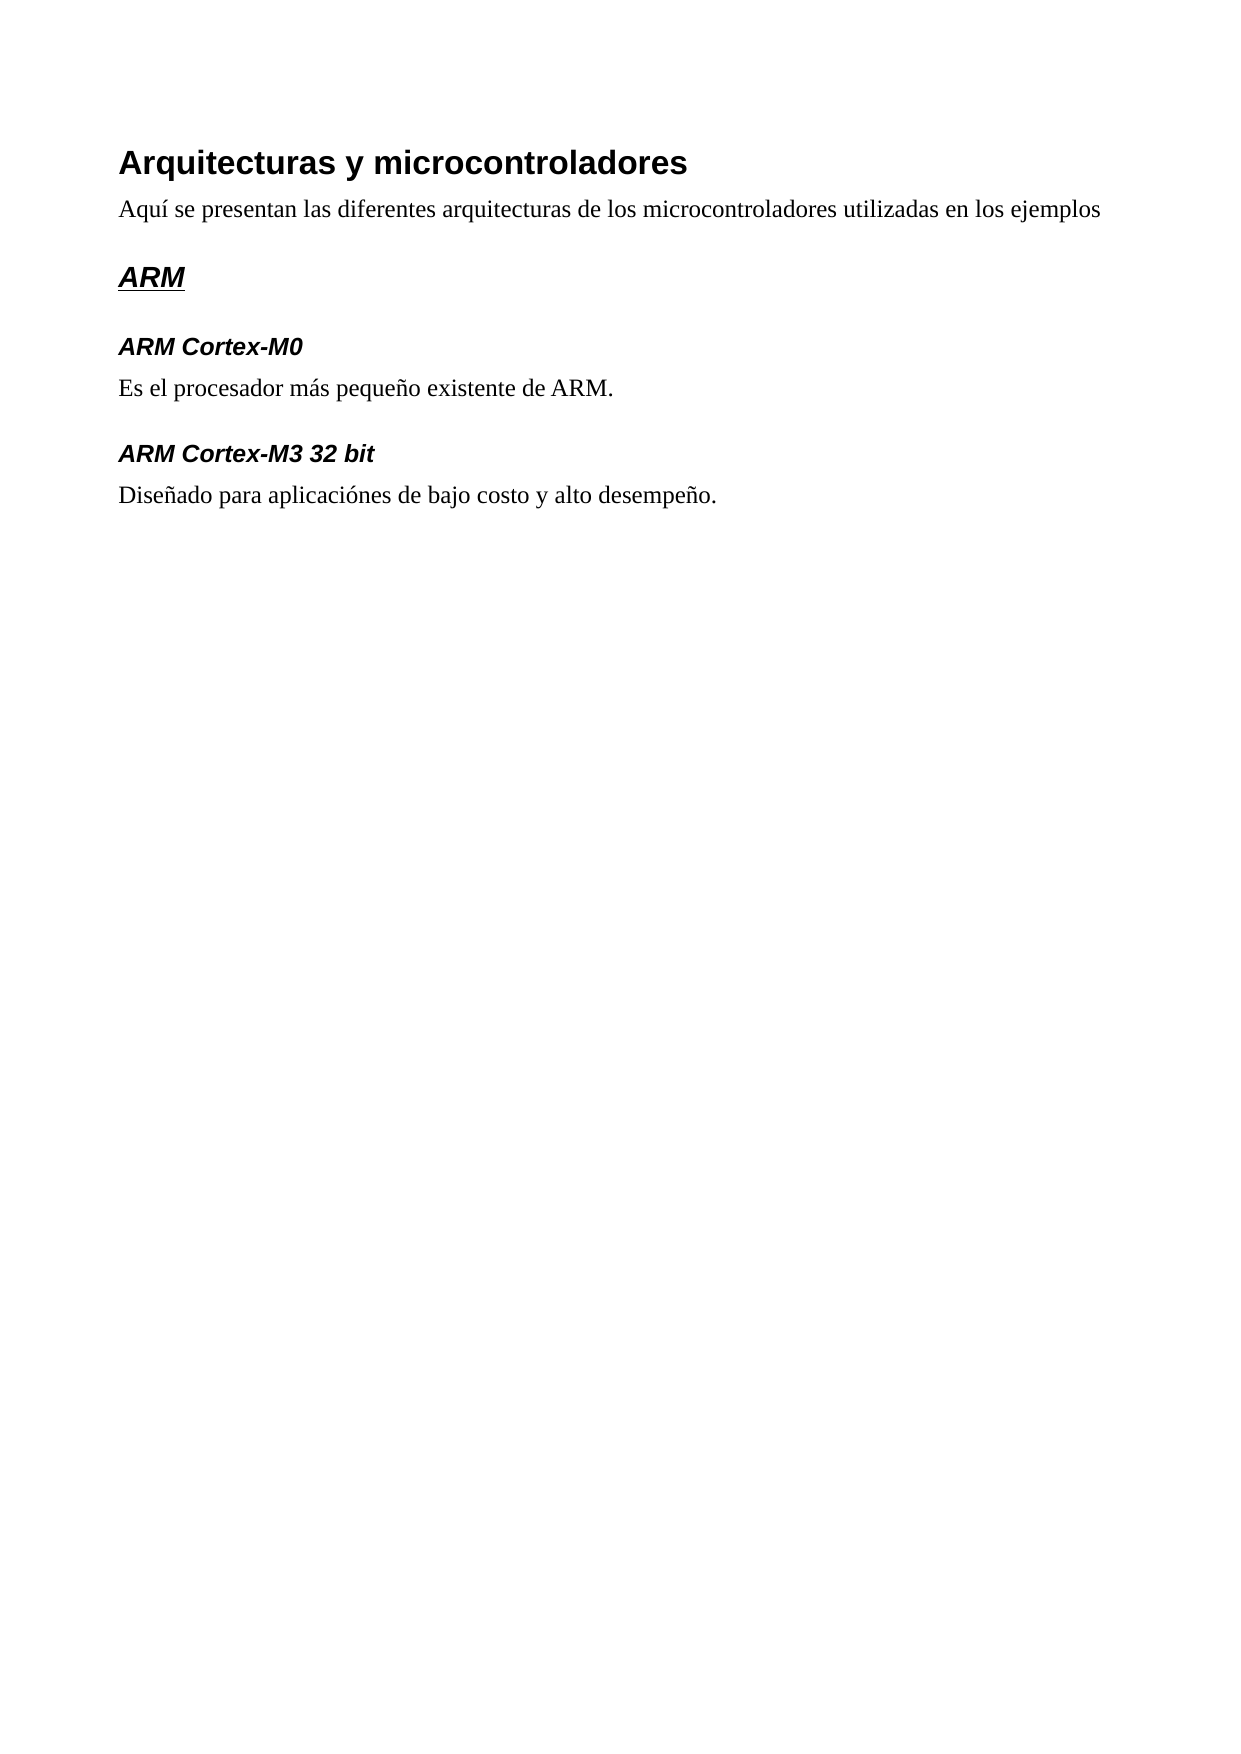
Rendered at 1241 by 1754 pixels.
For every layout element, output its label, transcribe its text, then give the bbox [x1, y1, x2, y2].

subtitle ARM Cortex-M0 [118, 332, 1122, 360]
subtitle ARM Cortex-M3 32 bit [118, 439, 1122, 467]
text Diseñado para aplicaciónes de bajo costo y alto desempeño. [118, 480, 1122, 509]
subtitle Arquitecturas y microcontroladores [118, 143, 1122, 182]
text Aquí se presentan las diferentes arquitecturas de los microcontroladores utilizadas en los ejemplos [118, 194, 1122, 223]
subtitle ARM [118, 261, 1122, 294]
text Es el procesador más pequeño existente de ARM. [118, 373, 1122, 401]
